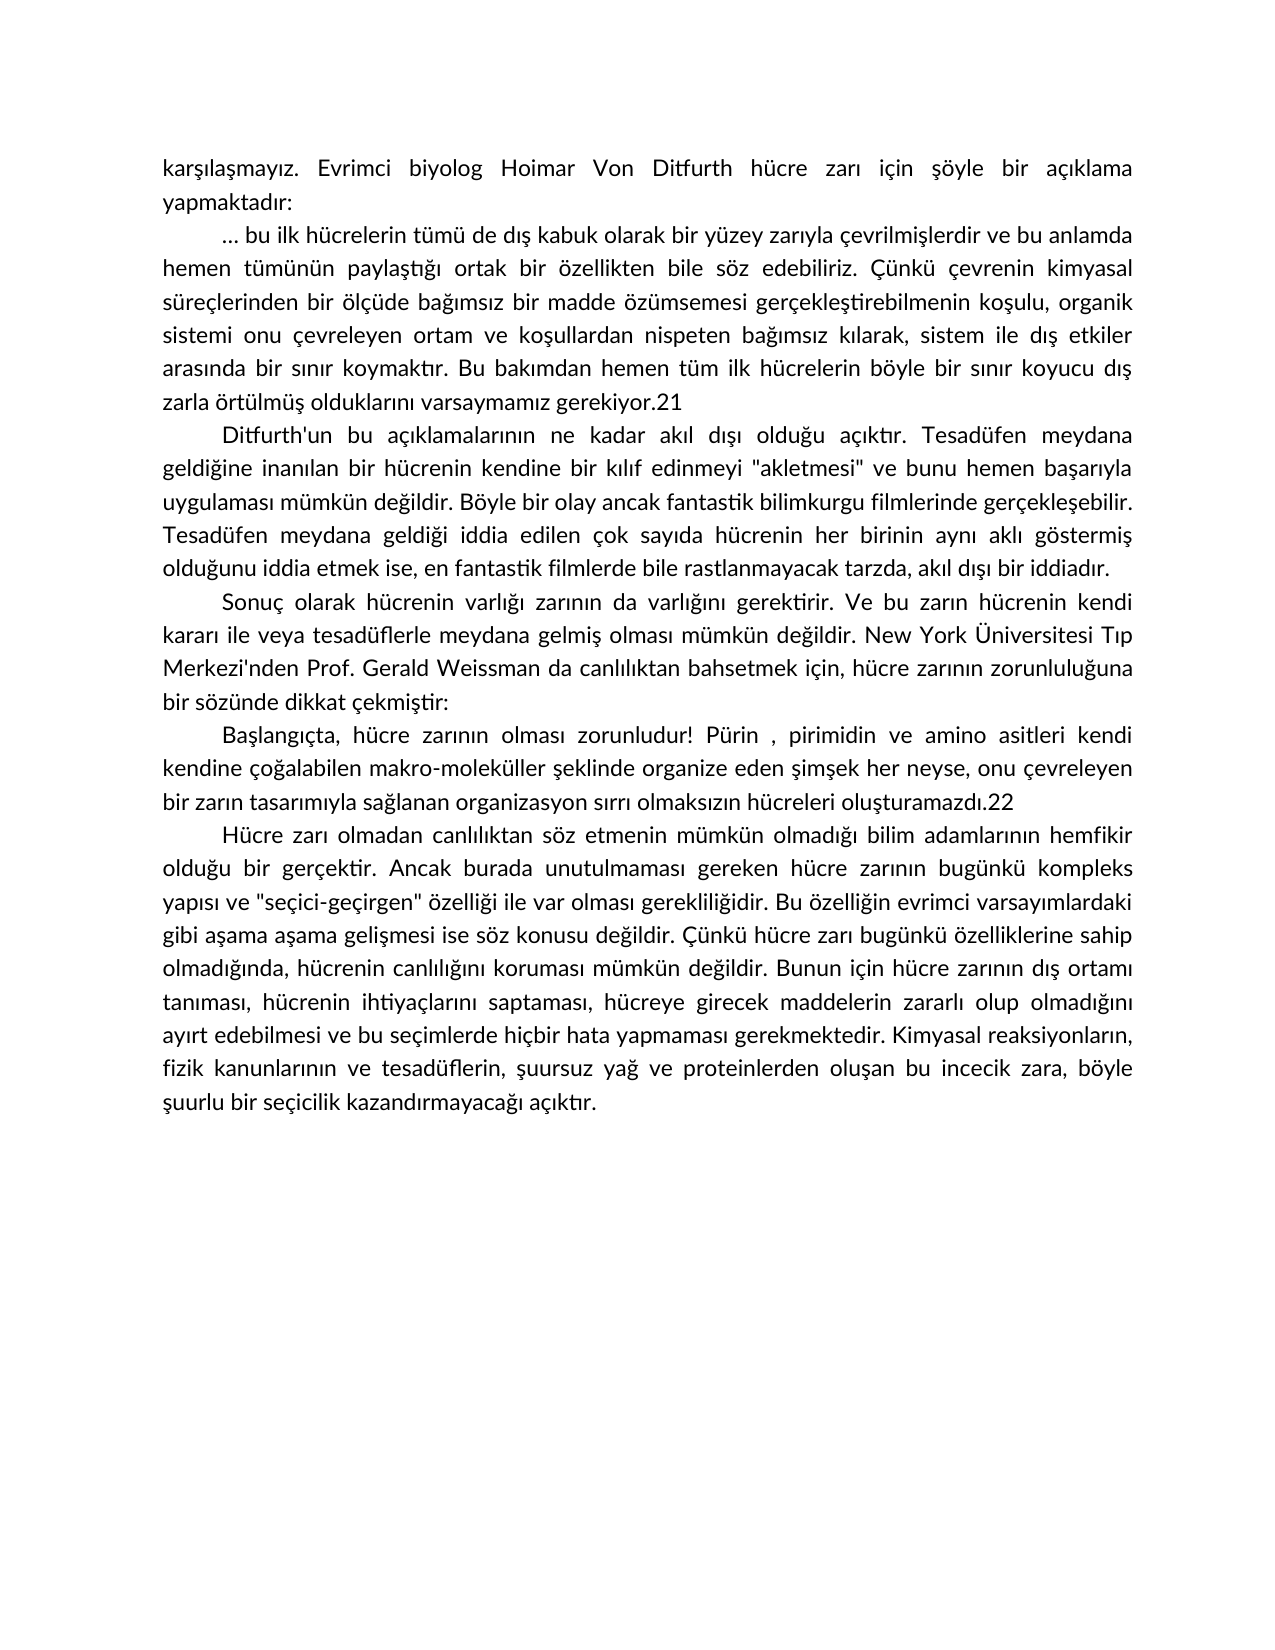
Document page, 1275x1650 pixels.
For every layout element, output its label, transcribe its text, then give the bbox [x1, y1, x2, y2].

text Sonuç olarak hücrenin varlığı zarının da varlığını gerektirir. Ve bu zarın hücrenin kendi kararı ile veya tesadüflerle meydana gelmiş olması mümkün değildir. New York Üniversitesi Tıp Merkezi'nden Prof. Gerald Weissman da canlılıktan bahsetmek için, hücre zarının zorunluluğuna bir sözünde dikkat çekmiştir: [162, 583, 1134, 717]
text … bu ilk hücrelerin tümü de dış kabuk olarak bir yüzey zarıyla çevrilmişlerdir ve bu anlamda hemen tümünün paylaştığı ortak bir özellikten bile söz edebiliriz. Çünkü çevrenin kimyasal süreçlerinden bir ölçüde bağımsız bir madde özümsemesi gerçekleştirebilmenin koşulu, organik sistemi onu çevreleyen ortam ve koşullardan nispeten bağımsız kılarak, sistem ile dış etkiler arasında bir sınır koymaktır. Bu bakımdan hemen tüm ilk hücrelerin böyle bir sınır koyucu dış zarla örtülmüş olduklarını varsaymamız gerekiyor.21 [162, 217, 1134, 417]
text Ditfurth'un bu açıklamalarının ne kadar akıl dışı olduğu açıktır. Tesadüfen meydana geldiğine inanılan bir hücrenin kendine bir kılıf edinmeyi "akletmesi" ve bunu hemen başarıyla uygulaması mümkün değildir. Böyle bir olay ancak fantastik bilimkurgu filmlerinde gerçekleşebilir. Tesadüfen meydana geldiği iddia edilen çok sayıda hücrenin her birinin aynı aklı göstermiş olduğunu iddia etmek ise, en fantastik filmlerde bile rastlanmayacak tarzda, akıl dışı bir iddiadır. [162, 417, 1134, 583]
text Hücre zarı olmadan canlılıktan söz etmenin mümkün olmadığı bilim adamlarının hemfikir olduğu bir gerçektir. Ancak burada unutulmaması gereken hücre zarının bugünkü kompleks yapısı ve "seçici-geçirgen" özelliği ile var olması gerekliliğidir. Bu özelliğin evrimci varsayımlardaki gibi aşama aşama gelişmesi ise söz konusu değildir. Çünkü hücre zarı bugünkü özelliklerine sahip olmadığında, hücrenin canlılığını koruması mümkün değildir. Bunun için hücre zarının dış ortamı tanıması, hücrenin ihtiyaçlarını saptaması, hücreye girecek maddelerin zararlı olup olmadığını ayırt edebilmesi ve bu seçimlerde hiçbir hata yapmaması gerekmektedir. Kimyasal reaksiyonların, fizik kanunlarının ve tesadüflerin, şuursuz yağ ve proteinlerden oluşan bu incecik zara, böyle şuurlu bir seçicilik kazandırmayacağı açıktır. [162, 817, 1134, 1117]
text karşılaşmayız. Evrimci biyolog Hoimar Von Ditfurth hücre zarı için şöyle bir açıklama yapmaktadır: [162, 150, 1134, 217]
text Başlangıçta, hücre zarının olması zorunludur! Pürin , pirimidin ve amino asitleri kendi kendine çoğalabilen makro-moleküller şeklinde organize eden şimşek her neyse, onu çevreleyen bir zarın tasarımıyla sağlanan organizasyon sırrı olmaksızın hücreleri oluşturamazdı.22 [162, 717, 1134, 817]
